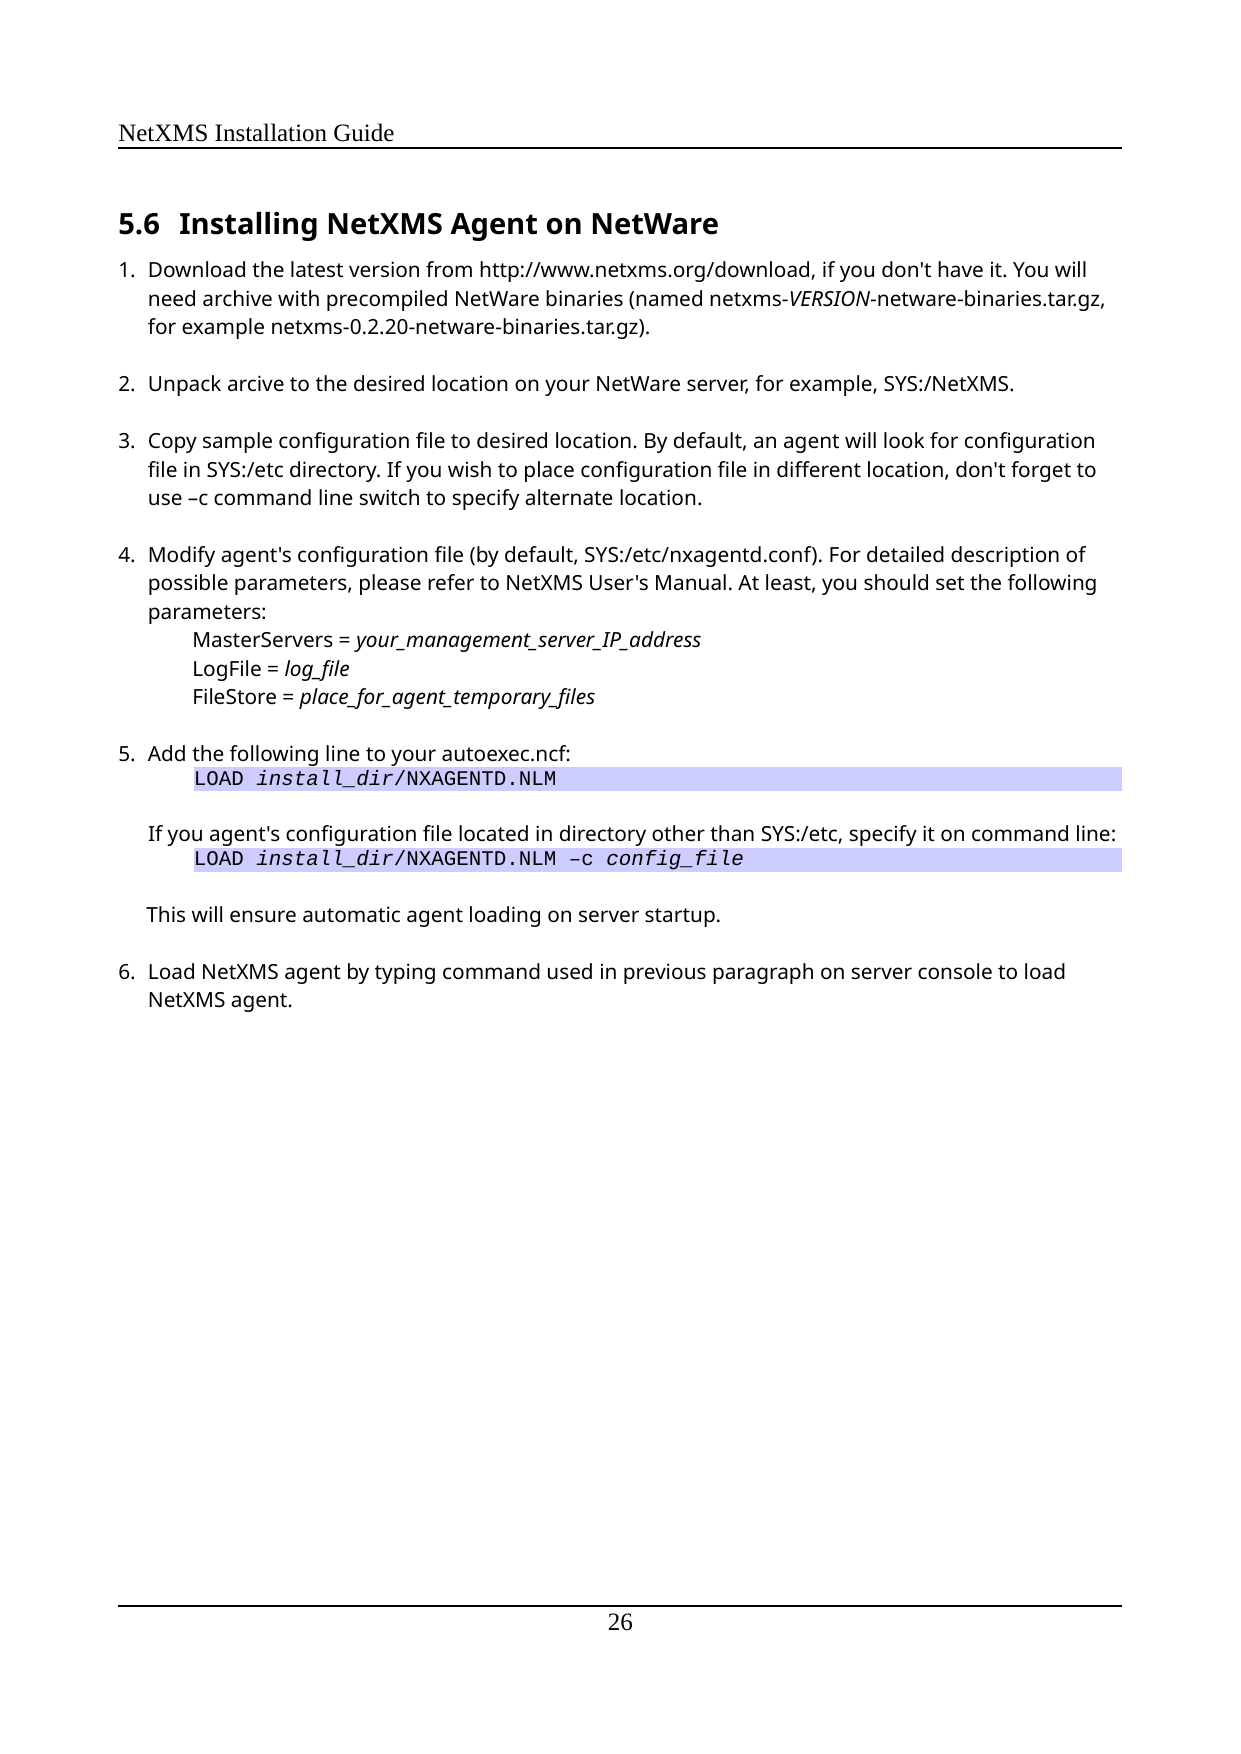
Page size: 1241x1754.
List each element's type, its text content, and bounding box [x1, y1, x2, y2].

list Add the following line to your autoexec.ncf: [118, 739, 1122, 767]
list Load NetXMS agent by typing command used in previous paragraph on server console to load NetXMS agent. [118, 957, 1122, 1014]
text FileStore = place_for_agent_temporary_files [118, 682, 1122, 711]
list Download the latest version from http://www.netxms.org/download, if you don't have it. You will need archive with precompiled NetWare binaries (named netxms-VERSION-netware-binaries.tar.gz, for example netxms-0.2.20-netware-binaries.tar.gz). [118, 256, 1122, 341]
text MasterServers = your_management_server_IP_address [118, 625, 1122, 654]
list Unpack arcive to the desired location on your NetWare server, for example, SYS:/NetXMS. [118, 369, 1122, 398]
text LogFile = log_file [118, 654, 1122, 682]
list Copy sample configuration file to desired location. By default, an agent will look for configuration file in SYS:/etc directory. If you wish to place configuration file in different location, don't forget to use –c command line switch to specify alternate location. [118, 426, 1122, 512]
text LOAD install_dir/NXAGENTD.NLM –c config_file [194, 848, 1122, 872]
list Modify agent's configuration file (by default, SYS:/etc/nxagentd.conf). For detailed description of possible parameters, please refer to NetXMS User's Manual. At least, you should set the following parameters: [118, 540, 1122, 625]
text This will ensure automatic agent loading on server startup. [146, 900, 1122, 928]
text If you agent's configuration file located in directory other than SYS:/etc, specify it on command line: [148, 819, 1122, 848]
subtitle Installing NetXMS Agent on NetWare [118, 203, 1122, 243]
text LOAD install_dir/NXAGENTD.NLM [194, 767, 1122, 791]
